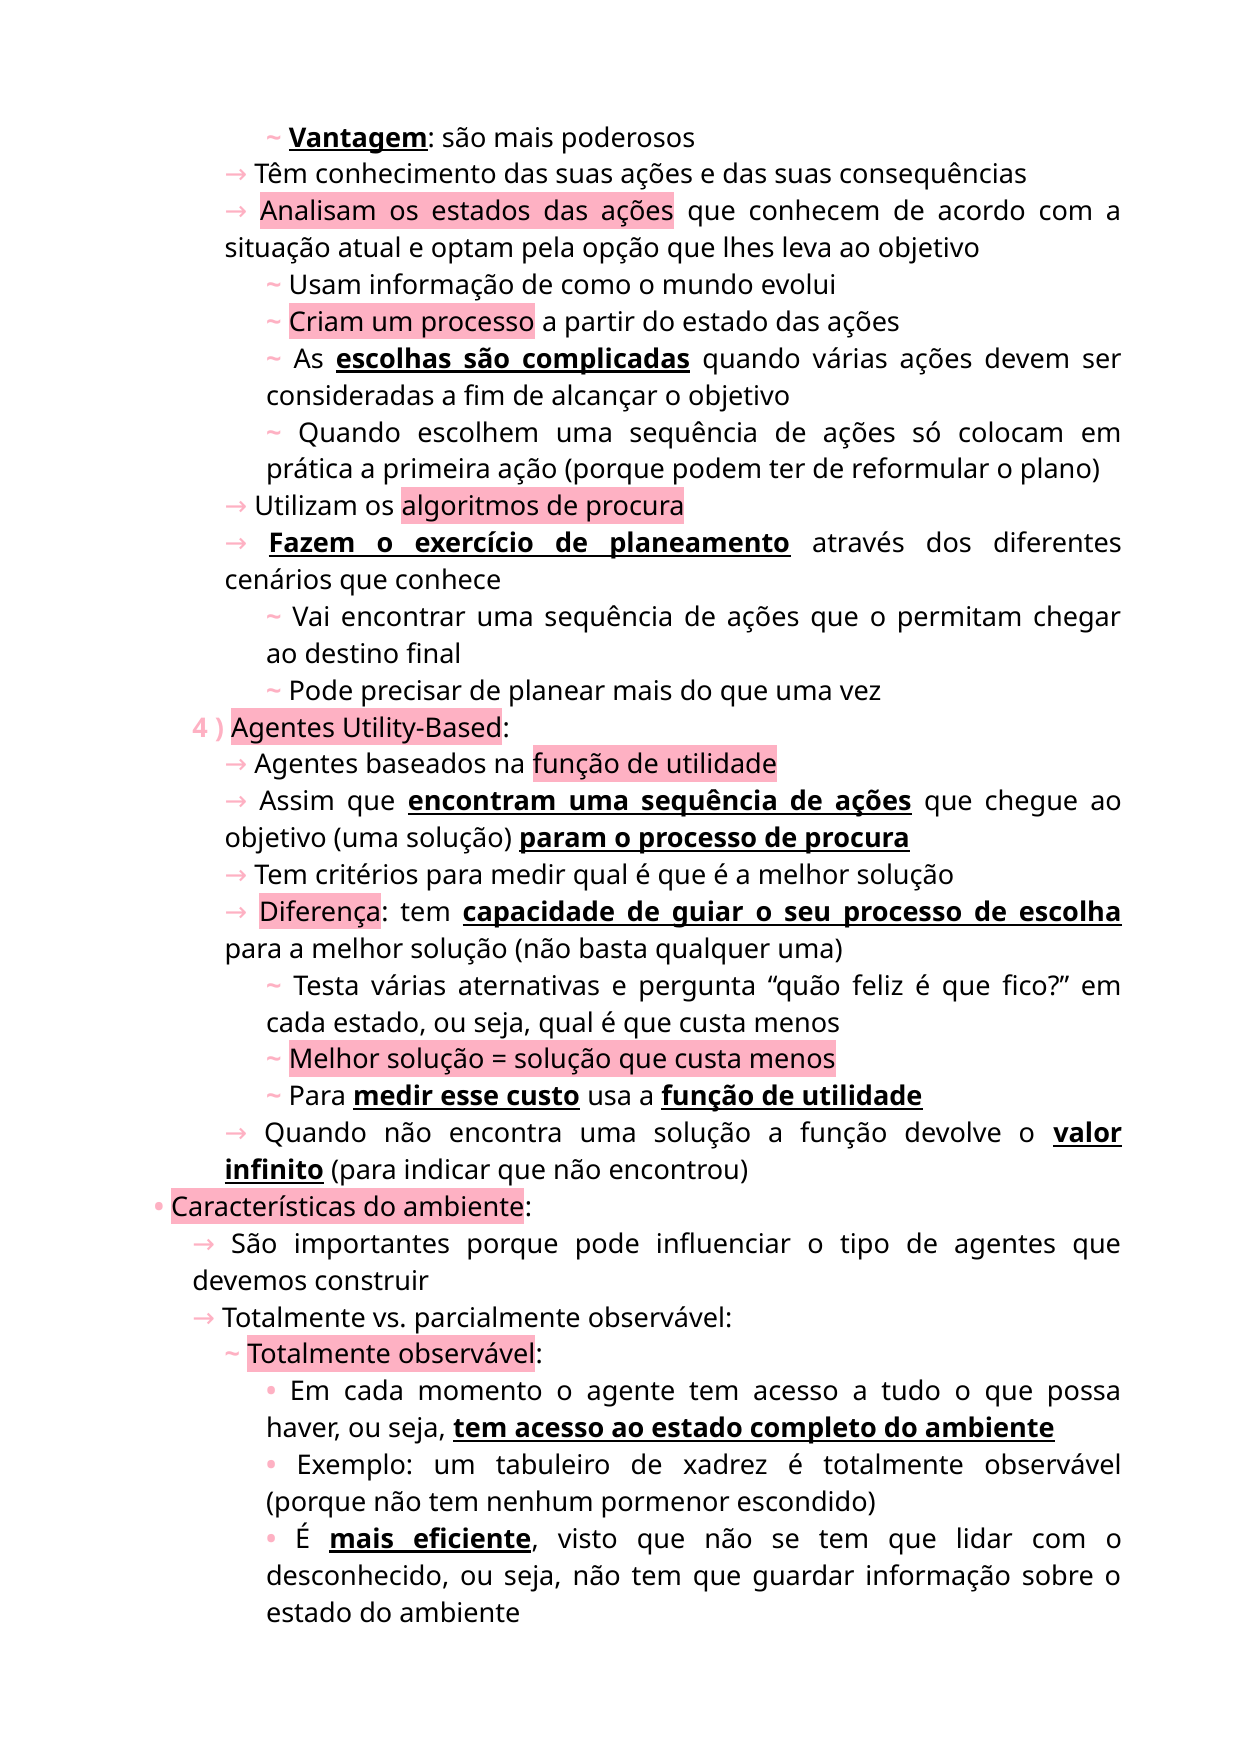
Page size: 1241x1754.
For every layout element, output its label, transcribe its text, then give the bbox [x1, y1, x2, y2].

text 4 ) Agentes Utility-Based: [192, 708, 1122, 745]
text • É mais eficiente, visto que não se tem que lidar com o desconhecido, ou seja, não tem que guardar informação sobre o estado do ambiente [266, 1519, 1122, 1630]
text ~ Vai encontrar uma sequência de ações que o permitam chegar ao destino final [266, 597, 1122, 671]
text → Fazem o exercício de planeamento através dos diferentes cenários que conhece [224, 524, 1122, 597]
text → Diferença: tem capacidade de guiar o seu processo de escolha para a melhor solução (não basta qualquer uma) [224, 892, 1122, 966]
text → Totalmente vs. parcialmente observável: [192, 1298, 1122, 1335]
text → Utilizam os algoritmos de procura [224, 487, 1122, 524]
text → São importantes porque pode influenciar o tipo de agentes que devemos construir [192, 1224, 1122, 1298]
text ~ Usam informação de como o mundo evolui [266, 266, 1122, 302]
text ~ Quando escolhem uma sequência de ações só colocam em prática a primeira ação (porque podem ter de reformular o plano) [266, 413, 1122, 487]
text ~ Criam um processo a partir do estado das ações [266, 302, 1122, 339]
text ~ As escolhas são complicadas quando várias ações devem ser consideradas a fim de alcançar o objetivo [266, 339, 1122, 413]
text ~ Vantagem: são mais poderosos [266, 118, 1122, 155]
text → Analisam os estados das ações que conhecem de acordo com a situação atual e optam pela opção que lhes leva ao objetivo [224, 192, 1122, 266]
text • Em cada momento o agente tem acesso a tudo o que possa haver, ou seja, tem acesso ao estado completo do ambiente [266, 1372, 1122, 1446]
text → Assim que encontram uma sequência de ações que chegue ao objetivo (uma solução) param o processo de procura [224, 782, 1122, 856]
text • Características do ambiente: [153, 1187, 1122, 1224]
text • Exemplo: um tabuleiro de xadrez é totalmente observável (porque não tem nenhum pormenor escondido) [266, 1446, 1122, 1519]
text ~ Melhor solução = solução que custa menos [266, 1040, 1122, 1077]
text ~ Totalmente observável: [224, 1335, 1122, 1372]
text → Quando não encontra uma solução a função devolve o valor infinito (para indicar que não encontrou) [224, 1114, 1122, 1187]
text → Agentes baseados na função de utilidade [224, 745, 1122, 782]
text ~ Testa várias aternativas e pergunta “quão feliz é que fico?” em cada estado, ou seja, qual é que custa menos [266, 966, 1122, 1040]
text ~ Para medir esse custo usa a função de utilidade [266, 1077, 1122, 1114]
text → Tem critérios para medir qual é que é a melhor solução [224, 856, 1122, 892]
text ~ Pode precisar de planear mais do que uma vez [266, 671, 1122, 708]
text → Têm conhecimento das suas ações e das suas consequências [224, 155, 1122, 192]
